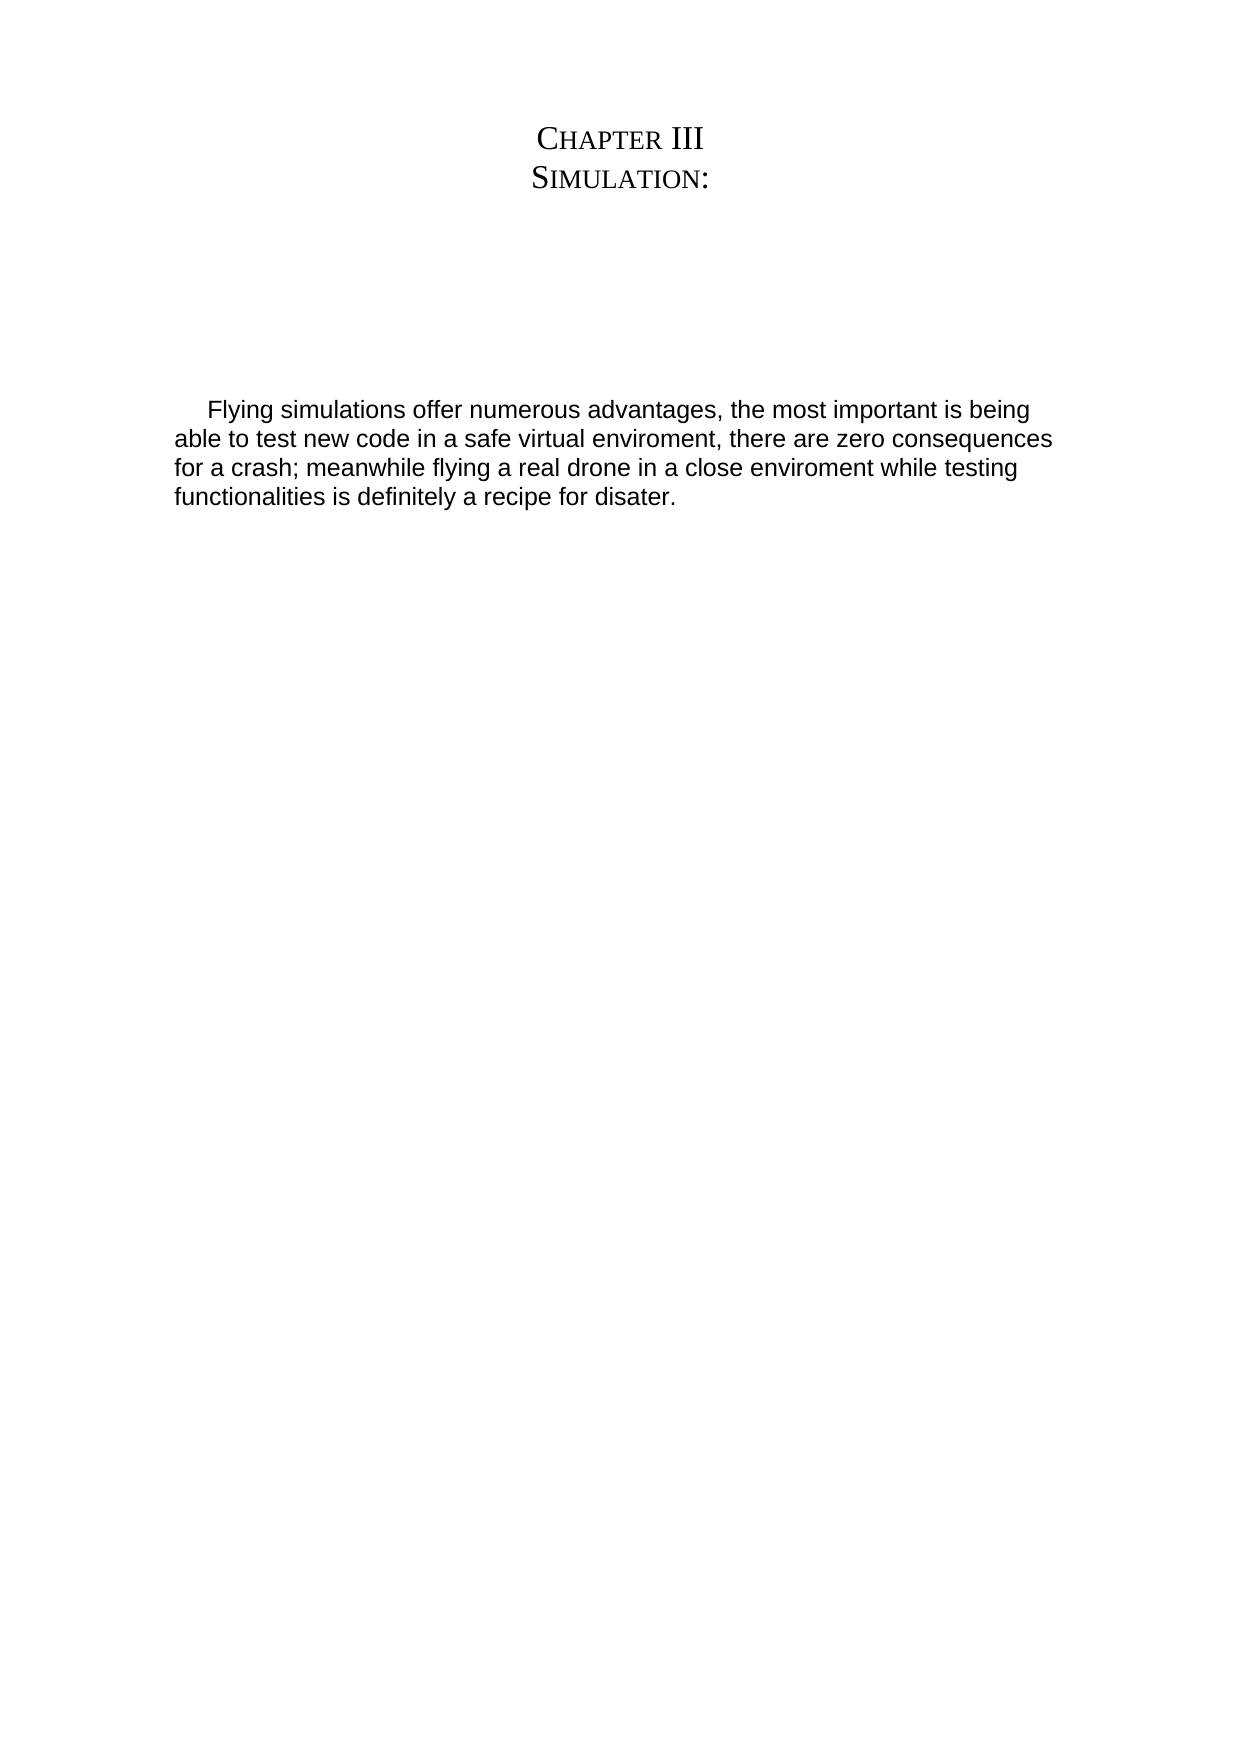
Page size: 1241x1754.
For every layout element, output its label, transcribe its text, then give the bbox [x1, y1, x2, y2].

text Chapter III Simulation: [174, 118, 1066, 195]
text Flying simulations offer numerous advantages, the most important is being able to test new code in a safe virtual enviroment, there are zero consequences for a crash; meanwhile flying a real drone in a close enviroment while testing functionalities is definitely a recipe for disater. [174, 395, 1066, 510]
